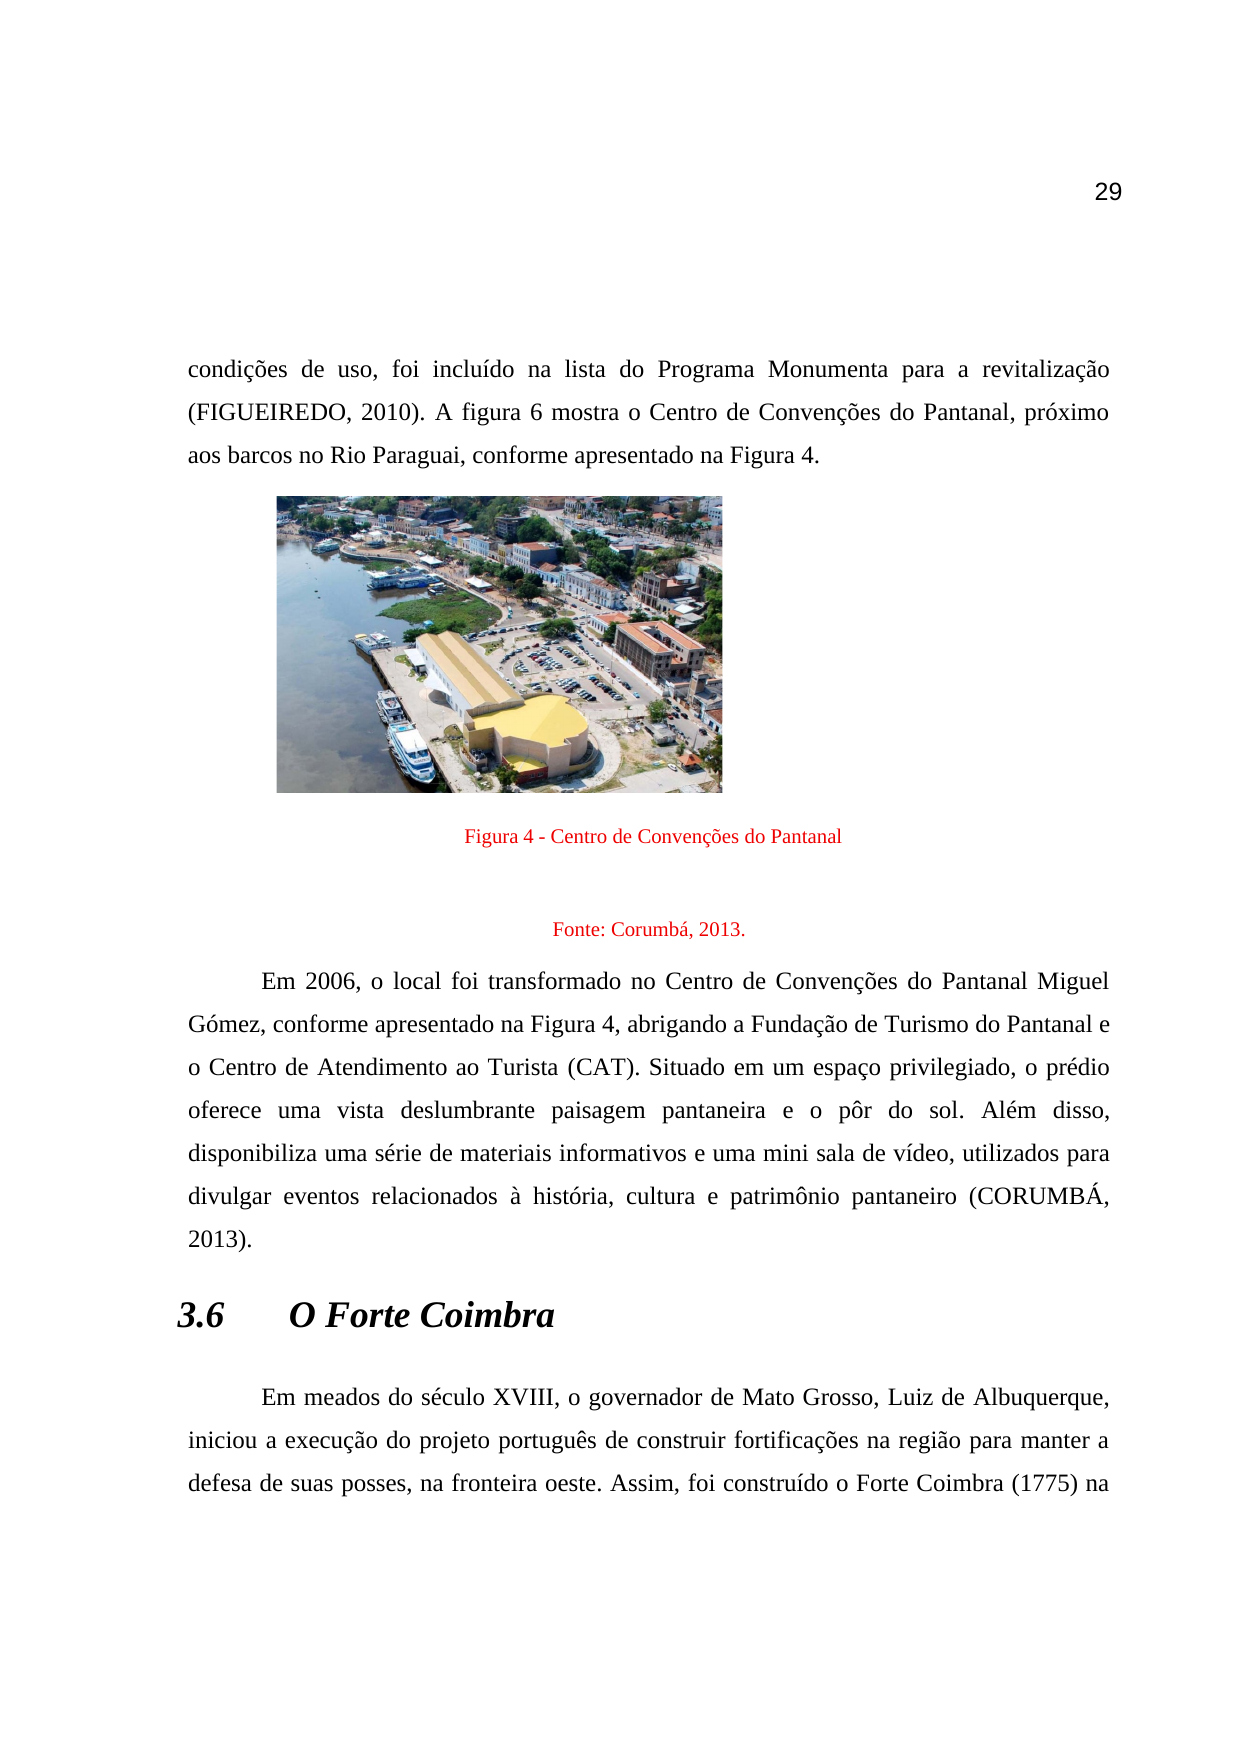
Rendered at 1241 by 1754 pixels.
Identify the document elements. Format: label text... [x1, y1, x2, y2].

text Em 2006, o local foi transformado no Centro de Convenções do Pantanal Miguel Gómez, conforme apresentado na Figura 4, abrigando a Fundação de Turismo do Pantanal e o Centro de Atendimento ao Turista (CAT). Situado em um espaço privilegiado, o prédio oferece uma vista deslumbrante paisagem pantaneira e o pôr do sol. Além disso, disponibiliza uma série de materiais informativos e uma mini sala de vídeo, utilizados para divulgar eventos relacionados à história, cultura e patrimônio pantaneiro (CORUMBÁ, 2013). [188, 966, 1110, 1253]
text condições de uso, foi incluído na lista do Programa Monumenta para a revitalização (FIGUEIREDO, 2010). A figura 6 mostra o Centro de Convenções do Pantanal, próximo aos barcos no Rio Paraguai, conforme apresentado na Figura 4. [188, 354, 1110, 469]
text Figura 4 - Centro de Convenções do Pantanal [188, 820, 1110, 848]
picture [276, 496, 723, 793]
text 3.6 O Forte Coimbra [177, 1293, 1122, 1336]
text Em meados do século XVIII, o governador de Mato Grosso, Luiz de Albuquerque, iniciou a execução do projeto português de construir fortificações na região para manter a defesa de suas posses, na fronteira oeste. Assim, foi construído o Forte Coimbra (1775) na [188, 1382, 1110, 1497]
text Fonte: Corumbá, 2013. [205, 917, 1093, 941]
